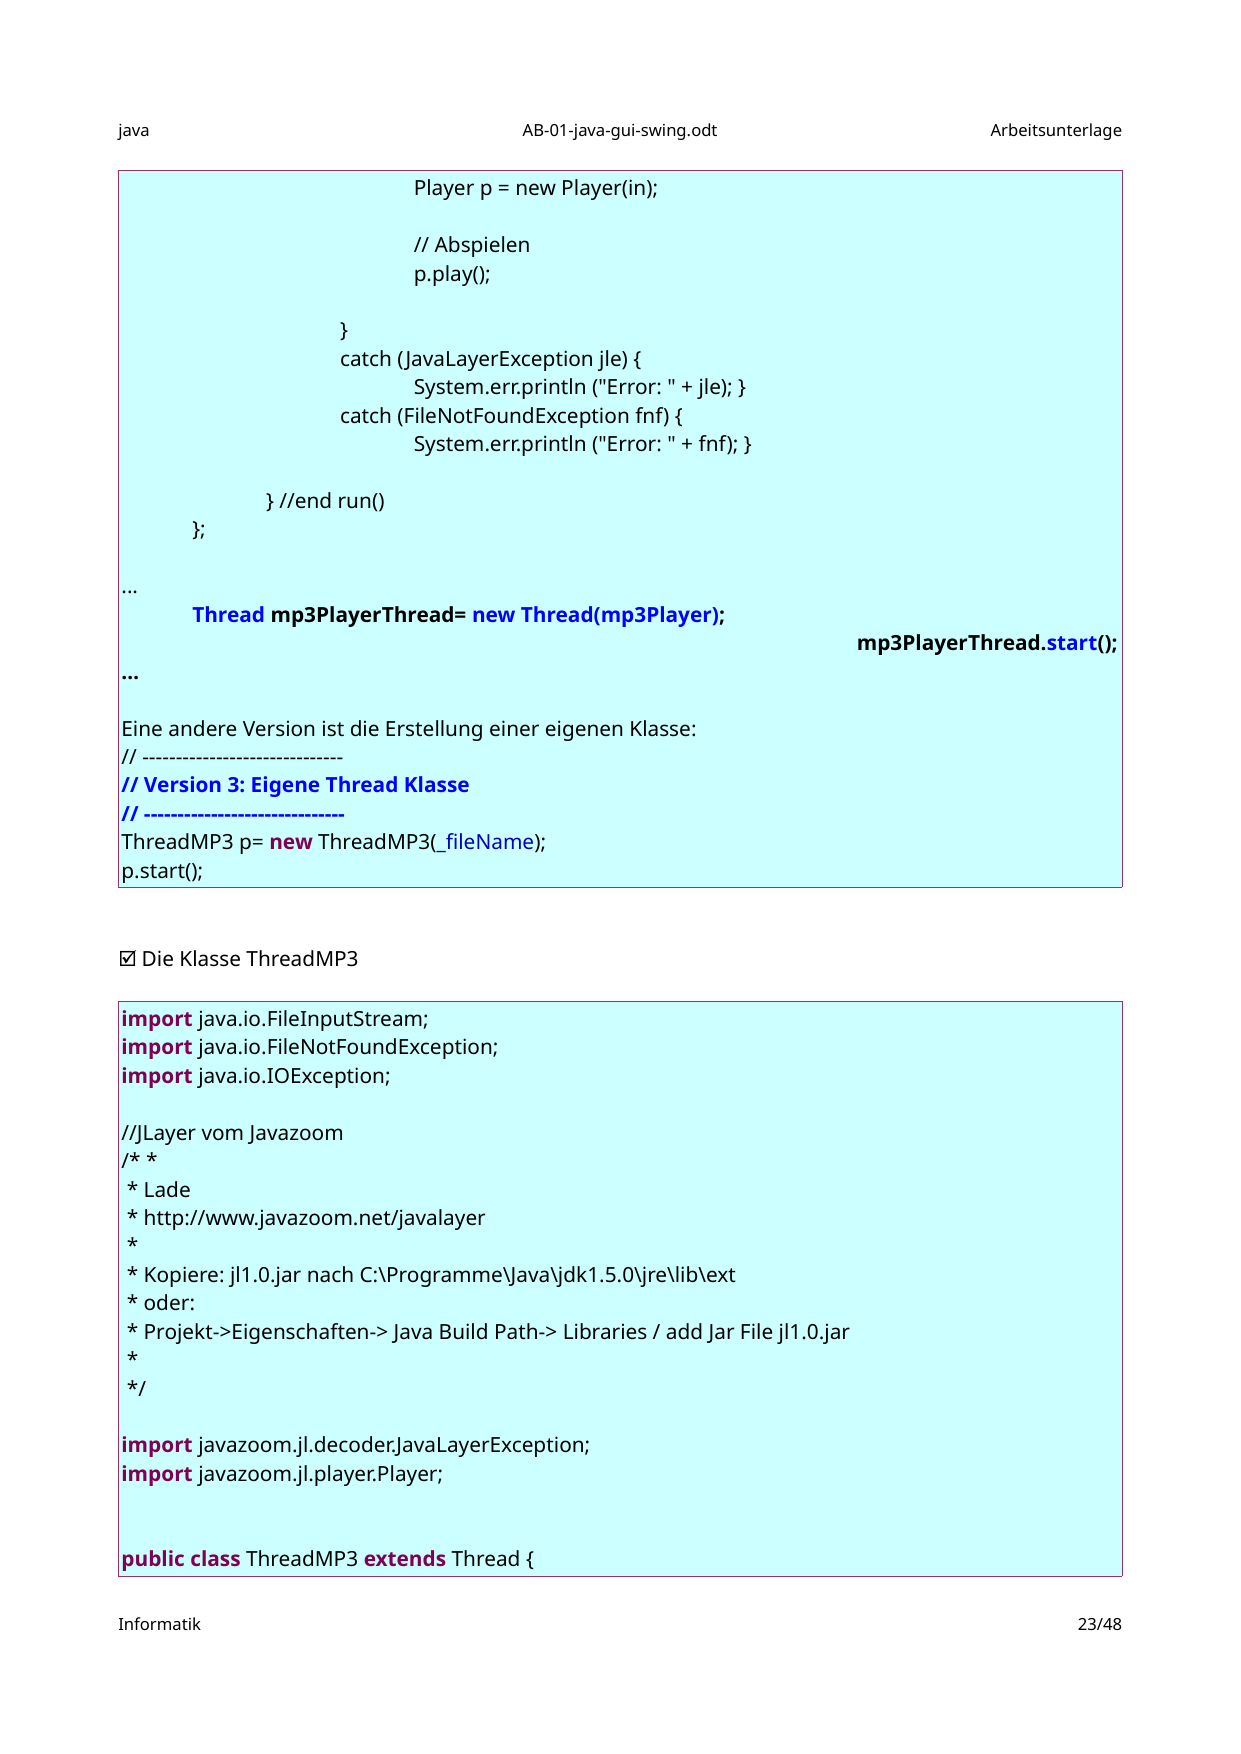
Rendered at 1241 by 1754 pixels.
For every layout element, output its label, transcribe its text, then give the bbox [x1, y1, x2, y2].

text … [119, 654, 1122, 682]
text catch (JavaLayerException jle) { [119, 341, 1122, 369]
text import javazoom.jl.player.Player; [119, 1456, 1122, 1484]
text // ------------------------------ [119, 796, 1122, 824]
text * Lade [119, 1172, 1122, 1200]
text // Version 3: Eigene Thread Klasse [119, 767, 1122, 796]
list Die Klasse ThreadMP3 [118, 944, 1122, 973]
text * http://www.javazoom.net/javalayer [119, 1200, 1122, 1228]
text Player p = new Player(in); [119, 171, 1122, 199]
text System.err.println ("Error: " + jle); } [119, 369, 1122, 398]
text p.play(); [119, 256, 1122, 284]
text * [119, 1228, 1122, 1257]
text mp3PlayerThread.start(); [119, 625, 1122, 654]
text } //end run() [119, 483, 1122, 512]
text Eine andere Version ist die Erstellung einer eigenen Klasse: [119, 711, 1122, 739]
text import java.io.FileInputStream; [119, 1002, 1122, 1029]
text ThreadMP3 p= new ThreadMP3(_fileName); [119, 824, 1122, 853]
text * [119, 1342, 1122, 1371]
text p.start(); [119, 853, 1122, 887]
text * oder: [119, 1285, 1122, 1314]
text catch (FileNotFoundException fnf) { [119, 398, 1122, 426]
text import java.io.FileNotFoundException; [119, 1029, 1122, 1058]
text import javazoom.jl.decoder.JavaLayerException; [119, 1428, 1122, 1456]
text /* * [119, 1143, 1122, 1172]
text public class ThreadMP3 extends Thread { [119, 1541, 1122, 1576]
text ... [119, 568, 1122, 597]
text import java.io.IOException; [119, 1058, 1122, 1086]
text */ [119, 1371, 1122, 1399]
text // Abspielen [119, 227, 1122, 256]
text } [119, 312, 1122, 341]
text Thread mp3PlayerThread= new Thread(mp3Player); [119, 597, 1122, 625]
text //JLayer vom Javazoom [119, 1115, 1122, 1143]
text * Kopiere: jl1.0.jar nach C:\Programme\Java\jdk1.5.0\jre\lib\ext [119, 1257, 1122, 1285]
text }; [119, 512, 1122, 540]
text * Projekt->Eigenschaften-> Java Build Path-> Libraries / add Jar File jl1.0.jar [119, 1314, 1122, 1342]
text System.err.println ("Error: " + fnf); } [119, 426, 1122, 455]
text // ------------------------------ [119, 739, 1122, 767]
